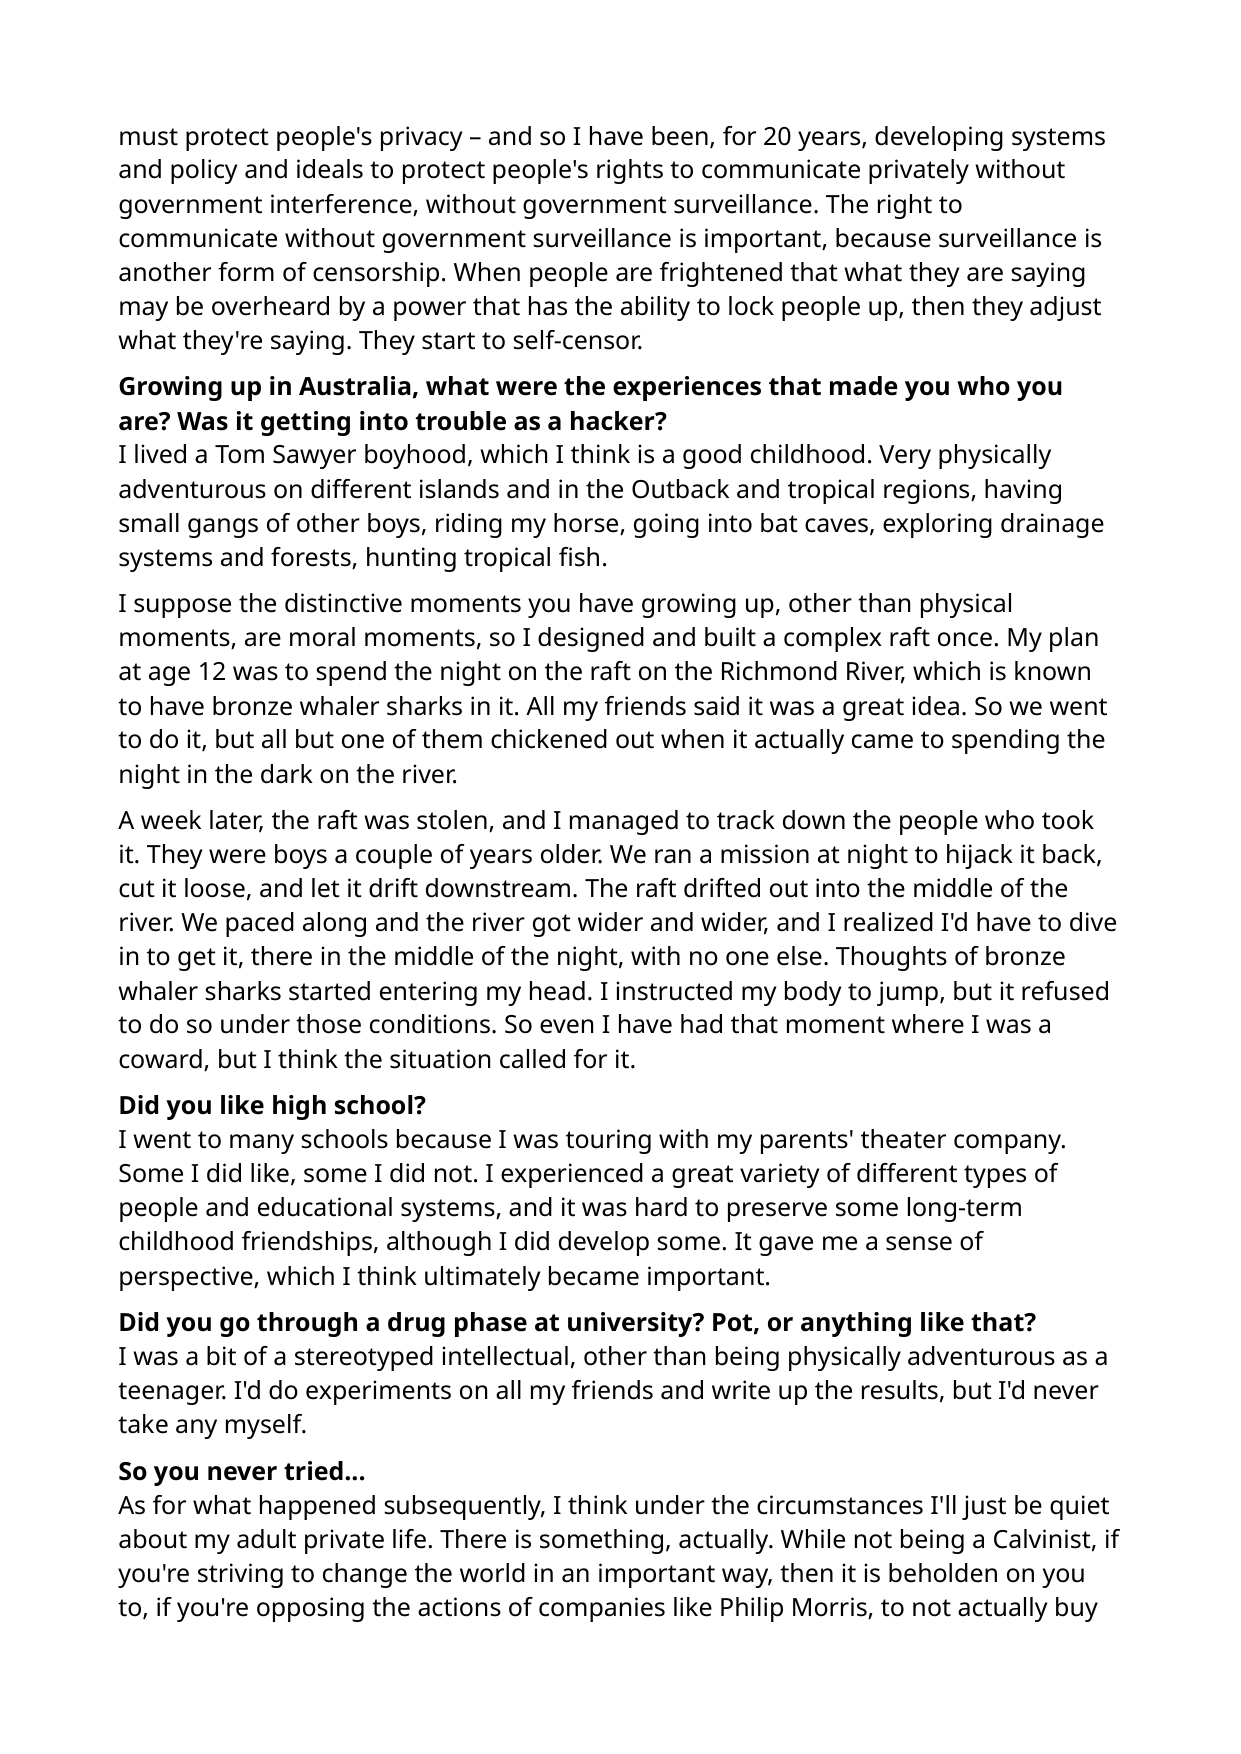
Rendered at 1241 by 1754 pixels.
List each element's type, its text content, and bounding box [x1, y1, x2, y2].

text Did you like high school? I went to many schools because I was touring with my parents' theater company. Some I did like, some I did not. I experienced a great variety of different types of people and educational systems, and it was hard to preserve some long-term childhood friendships, although I did develop some. It gave me a sense of perspective, which I think ultimately became important. [118, 1088, 1122, 1292]
text I suppose the distinctive moments you have growing up, other than physical moments, are moral moments, so I designed and built a complex raft once. My plan at age 12 was to spend the night on the raft on the Richmond River, which is known to have bronze whaler sharks in it. All my friends said it was a great idea. So we went to do it, but all but one of them chickened out when it actually came to spending the night in the dark on the river. [118, 586, 1122, 790]
text Growing up in Australia, what were the experiences that made you who you are? Was it getting into trouble as a hacker? I lived a Tom Sawyer boyhood, which I think is a good childhood. Very physically adventurous on different islands and in the Outback and tropical regions, having small gangs of other boys, riding my horse, going into bat caves, exploring drainage systems and forests, hunting tropical fish. [118, 369, 1122, 573]
text Did you go through a drug phase at university? Pot, or anything like that? I was a bit of a stereotyped intellectual, other than being physically adventurous as a teenager. I'd do experiments on all my friends and write up the results, but I'd never take any myself. [118, 1305, 1122, 1441]
text So you never tried... As for what happened subsequently, I think under the circumstances I'll just be quiet about my adult private life. There is something, actually. While not being a Calvinist, if you're striving to change the world in an important way, then it is beholden on you to, if you're opposing the actions of companies like Philip Morris, to not actually buy [118, 1453, 1122, 1624]
text A week later, the raft was stolen, and I managed to track down the people who took it. They were boys a couple of years older. We ran a mission at night to hijack it back, cut it loose, and let it drift downstream. The raft drifted out into the middle of the river. We paced along and the river got wider and wider, and I realized I'd have to dive in to get it, there in the middle of the night, with no one else. Thoughts of bronze whaler sharks started entering my head. I instructed my body to jump, but it refused to do so under those conditions. So even I have had that moment where I was a coward, but I think the situation called for it. [118, 803, 1122, 1075]
text must protect people's privacy – and so I have been, for 20 years, developing systems and policy and ideals to protect people's rights to communicate privately without government interference, without government surveillance. The right to communicate without government surveillance is important, because surveillance is another form of censorship. When people are frightened that what they are saying may be overheard by a power that has the ability to lock people up, then they adjust what they're saying. They start to self-censor. [118, 118, 1122, 357]
